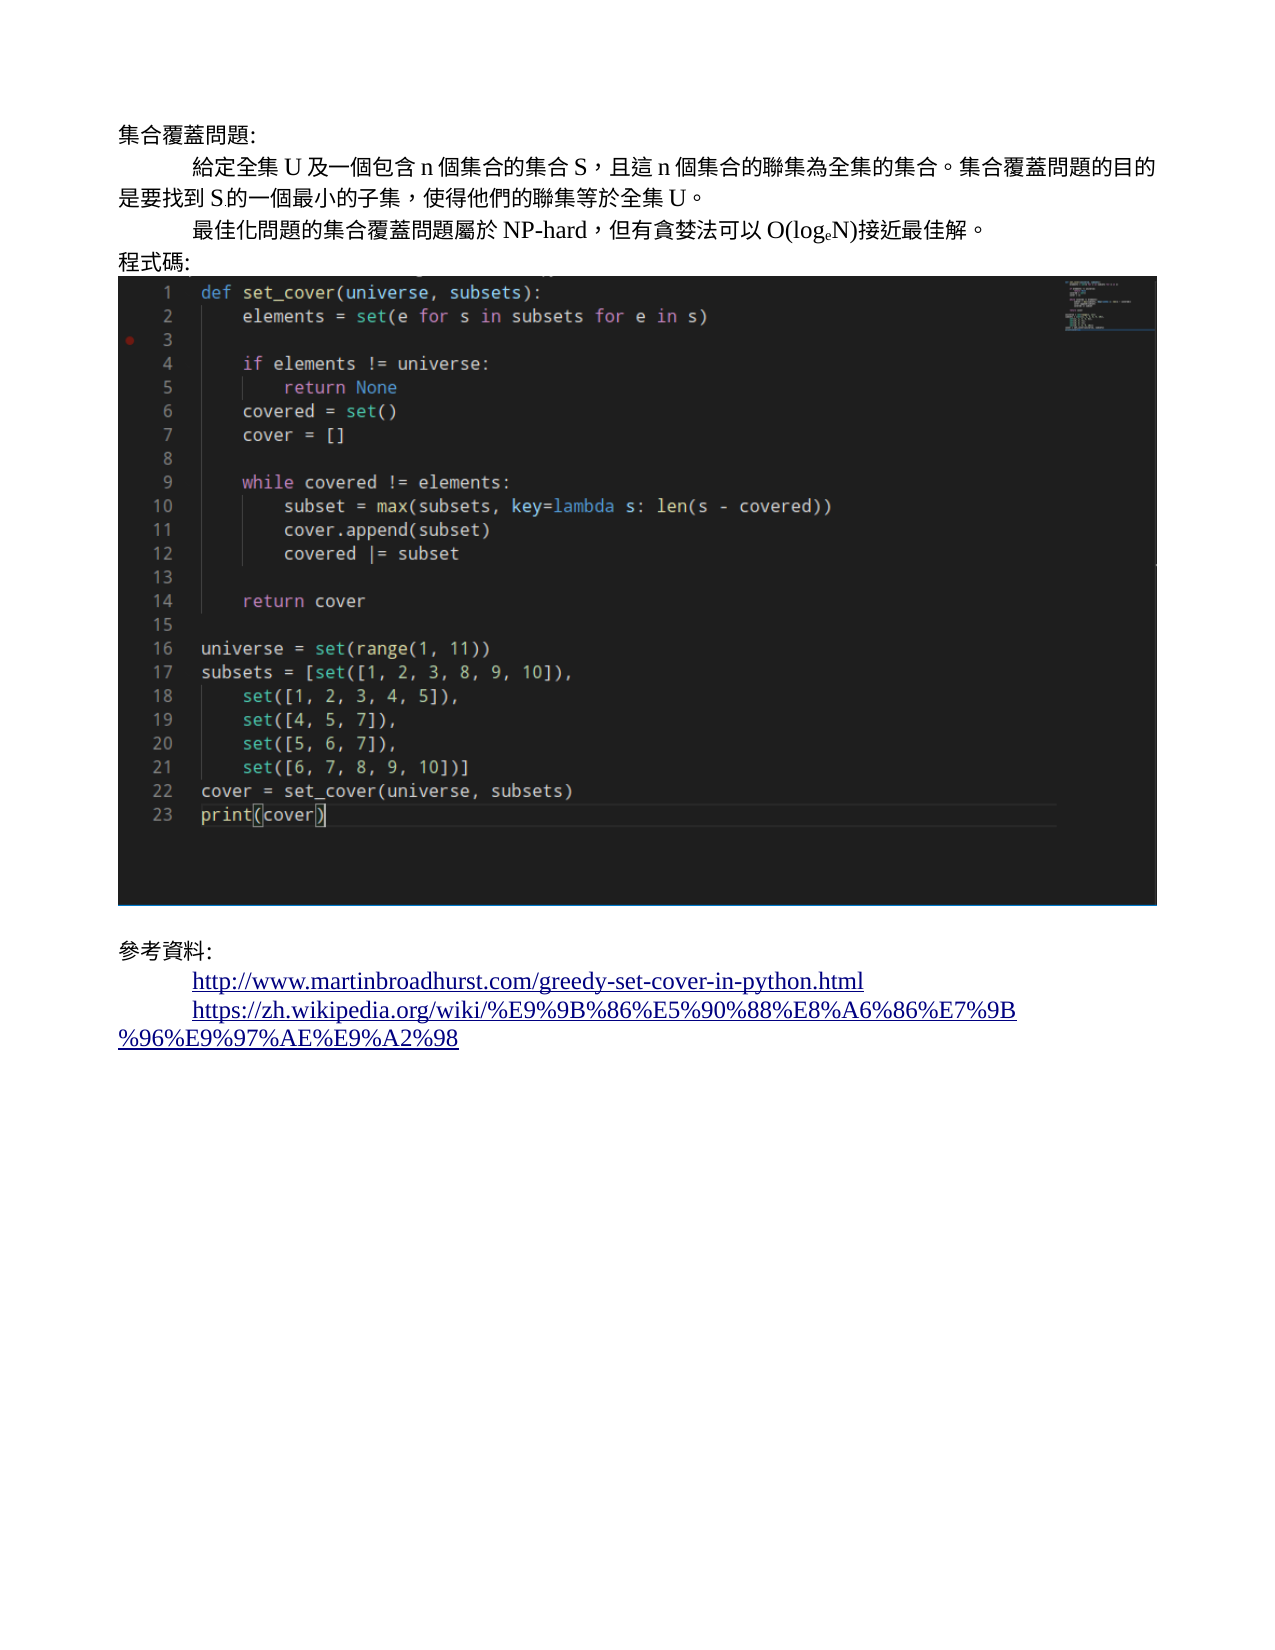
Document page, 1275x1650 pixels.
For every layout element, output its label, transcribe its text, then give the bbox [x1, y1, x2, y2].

text 給定全集U及一個包含n個集合的集合S，且這n個集合的聯集為全集的集合。集合覆蓋問題的目的是要找到S的一個最小的子集，使得他們的聯集等於全集U。 [118, 150, 1157, 213]
text 最佳化問題的集合覆蓋問題屬於NP-hard，但有貪婪法可以O(logeN)接近最佳解。 [118, 213, 1157, 245]
text http://www.martinbroadhurst.com/greedy-set-cover-in-python.html [118, 966, 1157, 995]
text 參考資料: [118, 934, 1157, 966]
picture [118, 276, 1157, 906]
text 集合覆蓋問題: [118, 118, 1157, 150]
text 程式碼: [118, 245, 1157, 276]
text https://zh.wikipedia.org/wiki/%E9%9B%86%E5%90%88%E8%A6%86%E7%9B%96%E9%97%AE%E9%A2%98 [118, 995, 1157, 1052]
